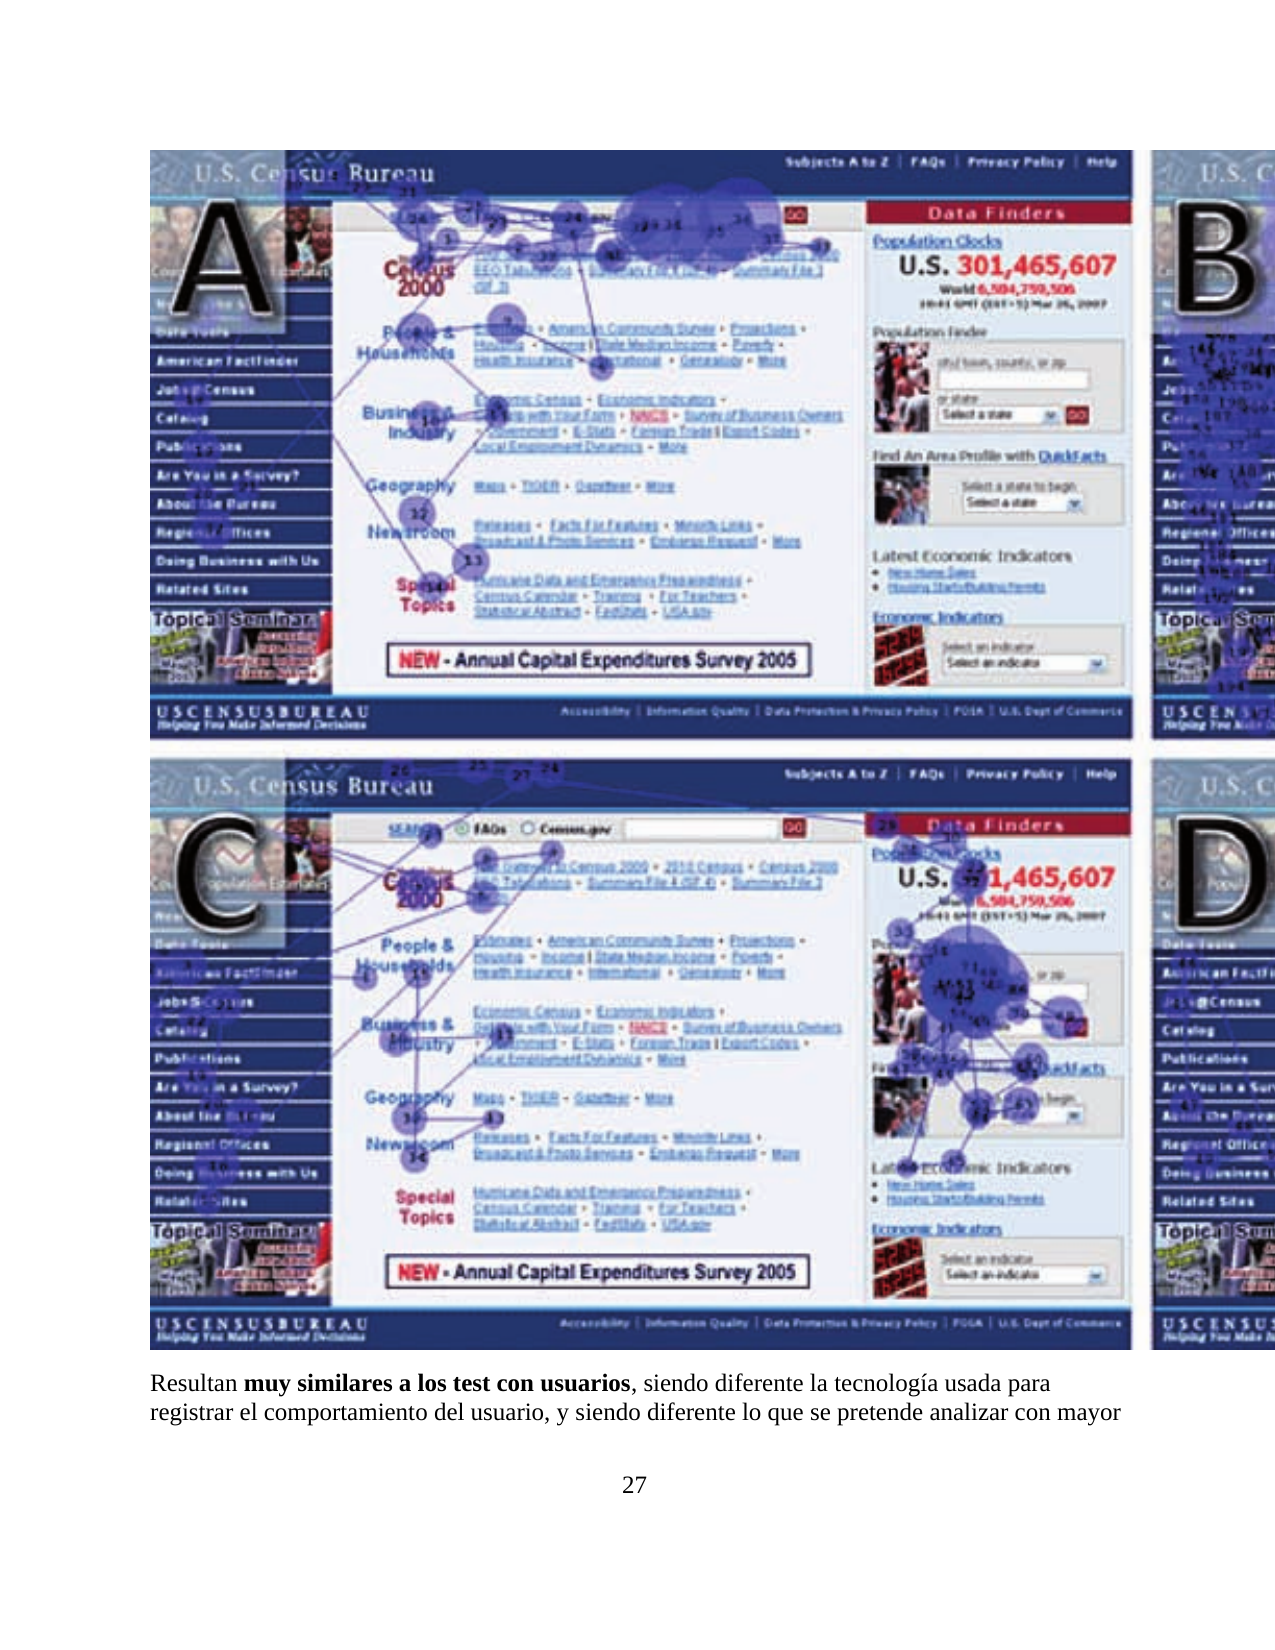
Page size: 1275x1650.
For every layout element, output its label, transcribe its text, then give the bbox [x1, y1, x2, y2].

picture [150, 150, 1275, 1350]
text Resultan muy similares a los test con usuarios, siendo diferente la tecnología usada para registrar el comportamiento del usuario, y siendo diferente lo que se pretende analizar con mayor [150, 1368, 1125, 1425]
